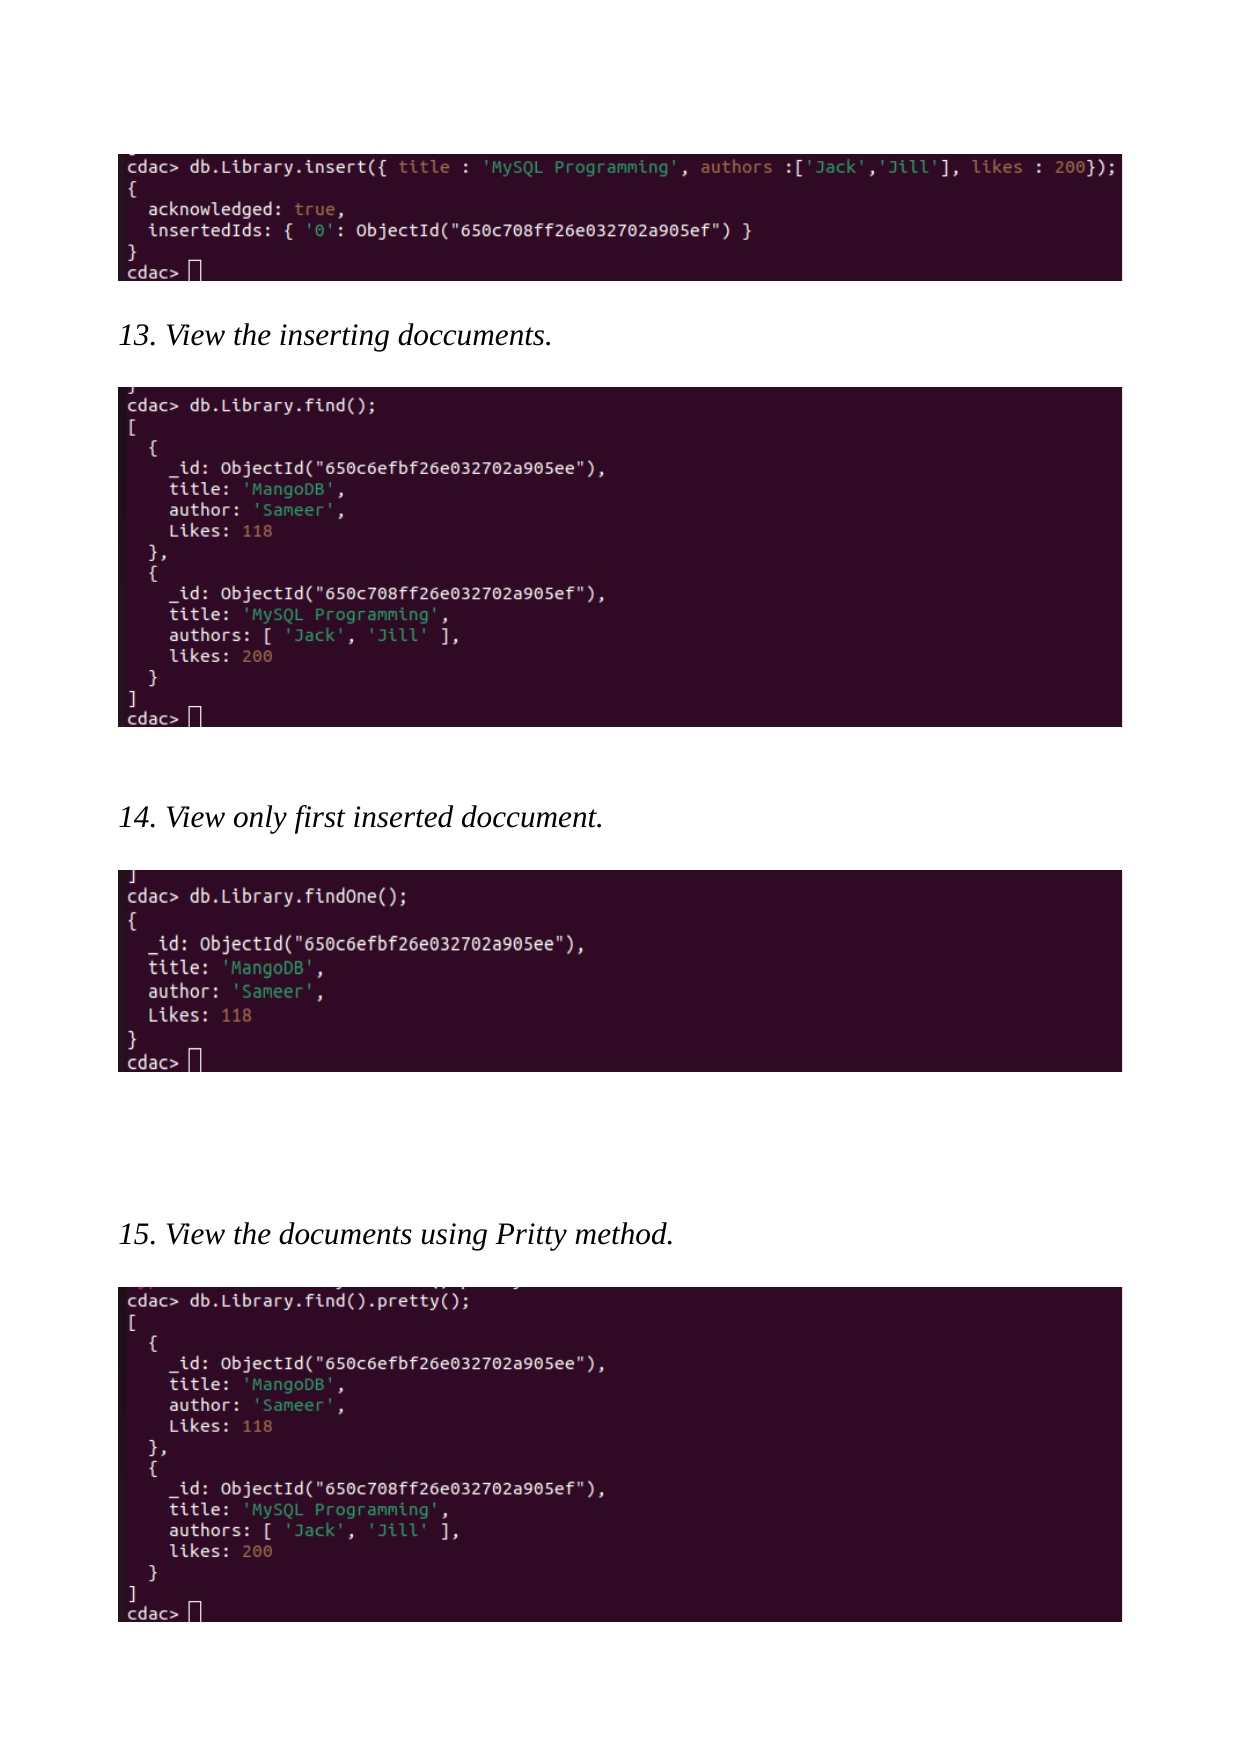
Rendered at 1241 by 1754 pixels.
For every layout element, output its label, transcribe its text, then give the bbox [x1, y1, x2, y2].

picture [118, 154, 1123, 281]
picture [118, 1287, 1123, 1622]
picture [118, 870, 1123, 1072]
text 14. View only first inserted doccument. [118, 799, 1122, 834]
picture [118, 387, 1123, 727]
text 13. View the inserting doccuments. [118, 316, 1122, 352]
text 15. View the documents using Pritty method. [118, 1215, 1122, 1251]
